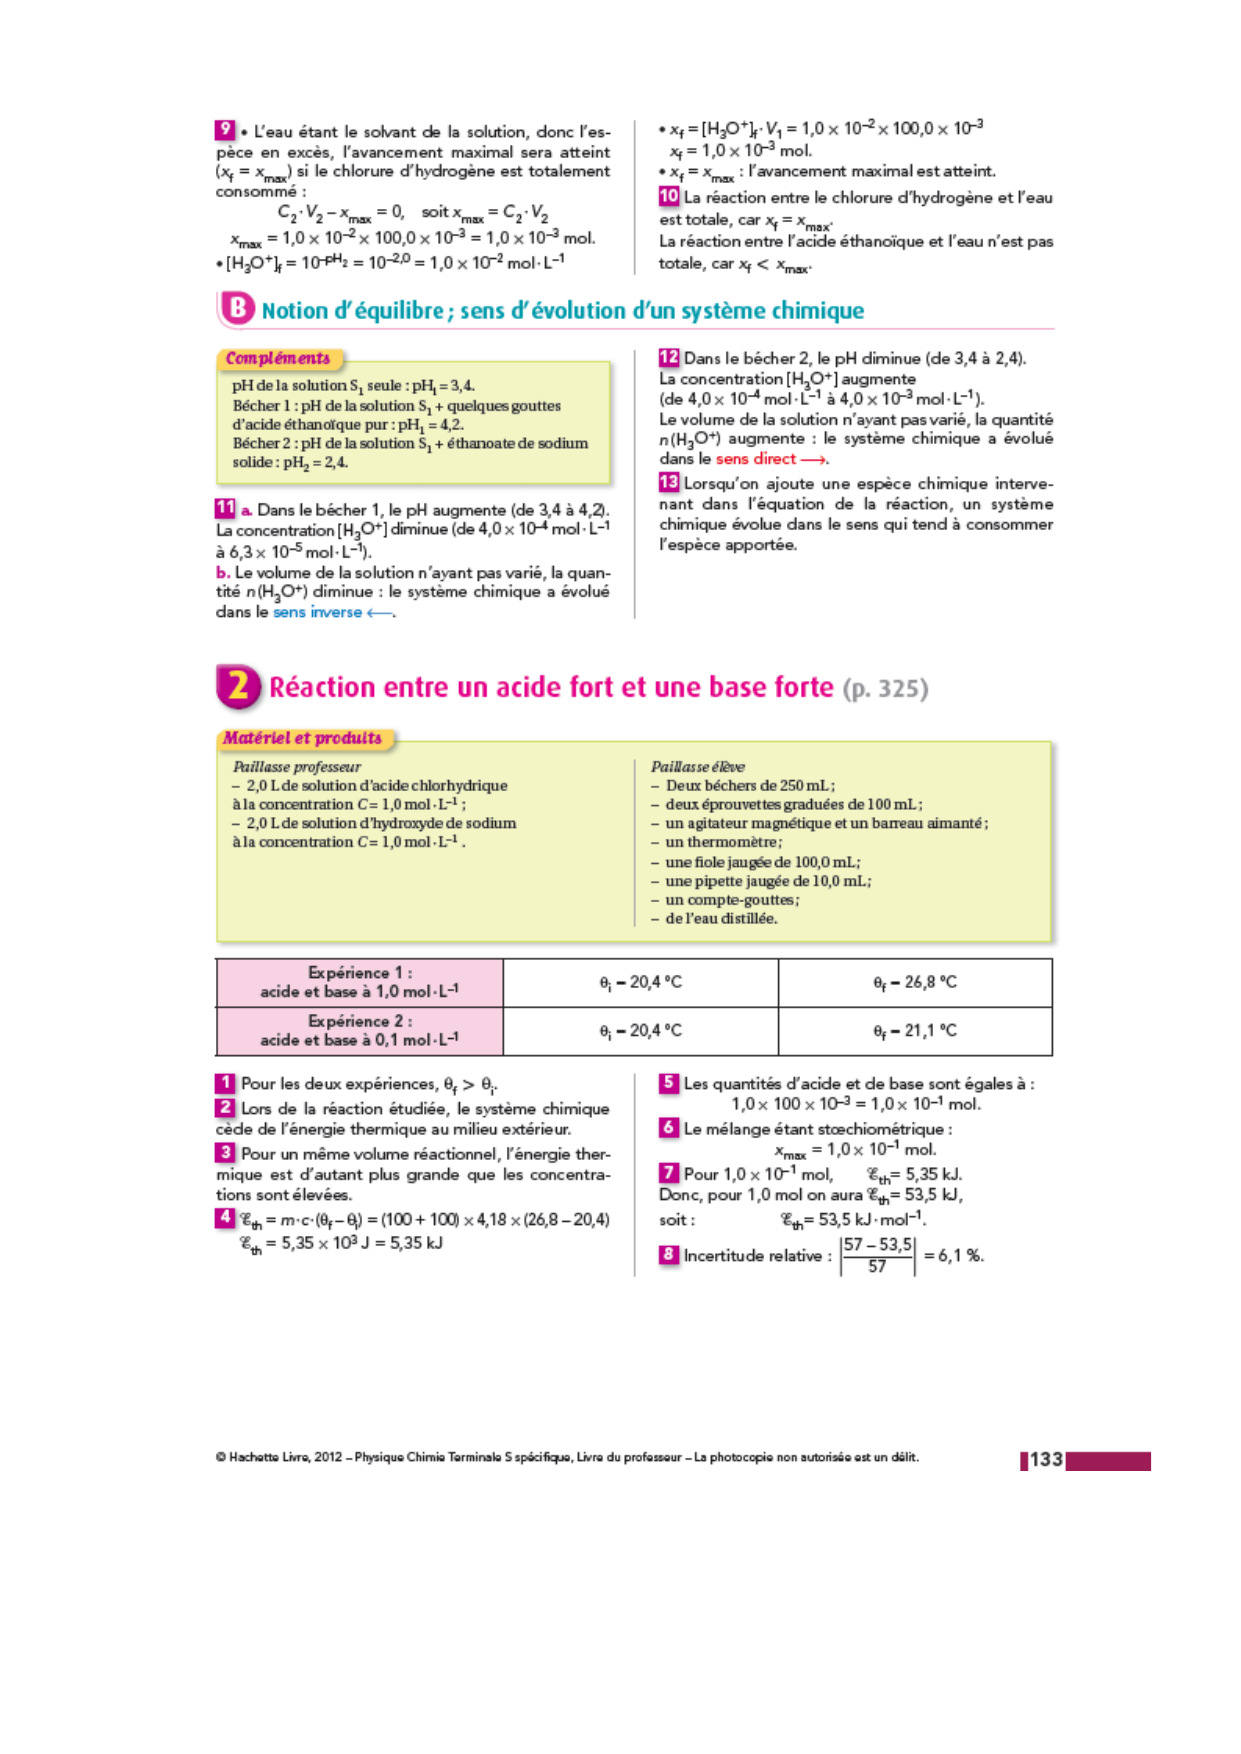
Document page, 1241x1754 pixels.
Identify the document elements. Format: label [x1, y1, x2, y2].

picture [118, 47, 1152, 1471]
